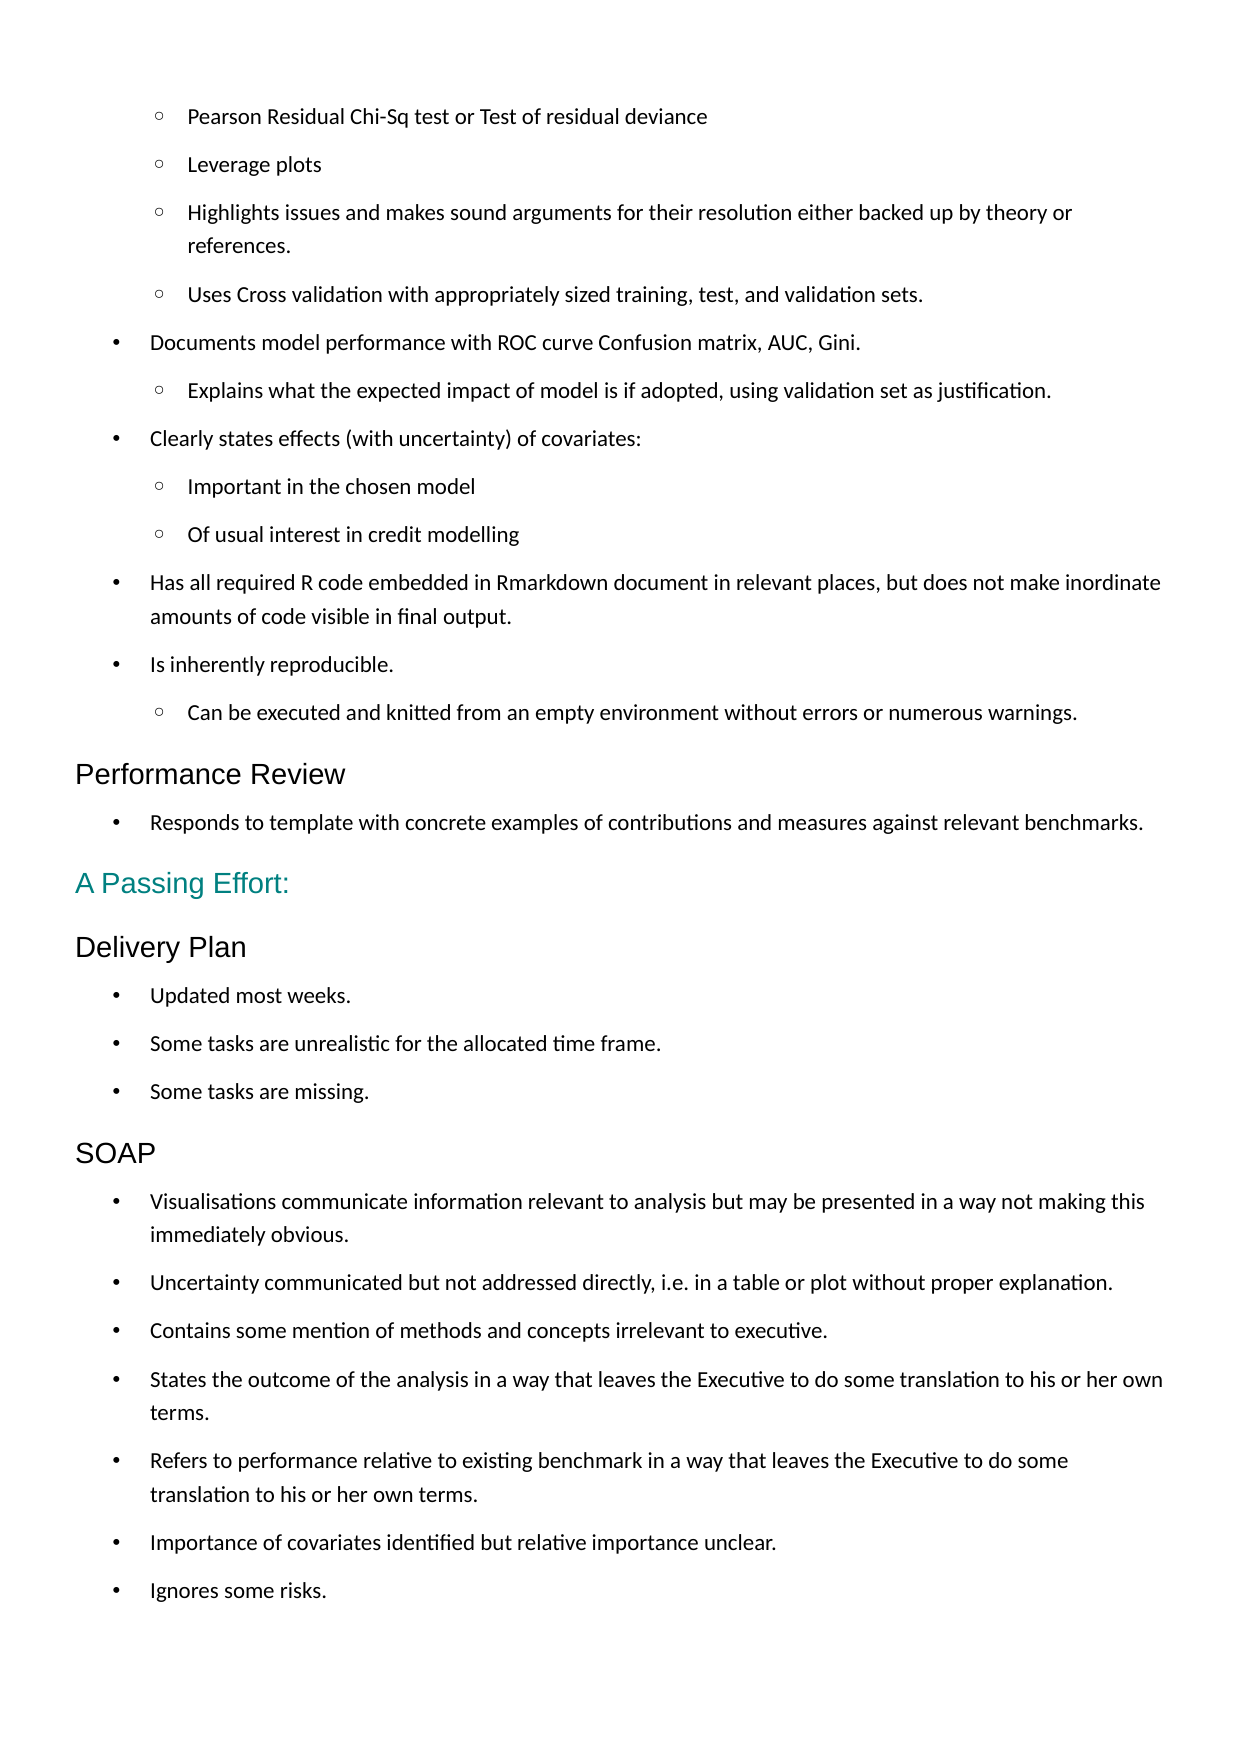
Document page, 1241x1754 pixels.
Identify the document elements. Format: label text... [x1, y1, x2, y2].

list Uncertainty communicated but not addressed directly, i.e. in a table or plot without proper explanation. [112, 1268, 1165, 1296]
list Important in the chosen model [150, 472, 1165, 500]
list States the outcome of the analysis in a way that leaves the Executive to do some translation to his or her own terms. [112, 1365, 1165, 1426]
subtitle Delivery Plan [75, 930, 1165, 963]
list Documents model performance with ROC curve Confusion matrix, AUC, Gini. [112, 328, 1165, 356]
list Ignores some risks. [112, 1576, 1165, 1604]
list Some tasks are unrealistic for the allocated time frame. [112, 1029, 1165, 1057]
subtitle Performance Review [75, 757, 1165, 790]
list Of usual interest in credit modelling [150, 520, 1165, 548]
list Highlights issues and makes sound arguments for their resolution either backed up by theory or references. [150, 198, 1165, 259]
list Explains what the expected impact of model is if adopted, using validation set as justification. [150, 376, 1165, 404]
list Has all required R code embedded in Rmarkdown document in relevant places, but does not make inordinate amounts of code visible in final output. [112, 568, 1165, 630]
list Pearson Residual Chi-Sq test or Test of residual deviance [150, 102, 1165, 130]
list Uses Cross validation with appropriately sized training, test, and validation sets. [150, 280, 1165, 308]
list Contains some mention of methods and concepts irrelevant to executive. [112, 1317, 1165, 1344]
list Visualisations communicate information relevant to analysis but may be presented in a way not making this immediately obvious. [112, 1187, 1165, 1248]
subtitle SOAP [75, 1136, 1165, 1169]
list Leverage plots [150, 150, 1165, 178]
list Refers to performance relative to existing benchmark in a way that leaves the Executive to do some translation to his or her own terms. [112, 1446, 1165, 1508]
list Importance of covariates identified but relative importance unclear. [112, 1528, 1165, 1556]
list Can be executed and knitted from an empty environment without errors or numerous warnings. [150, 698, 1165, 726]
list Clearly states effects (with uncertainty) of covariates: [112, 424, 1165, 452]
list Responds to template with concrete examples of contributions and measures against relevant benchmarks. [112, 808, 1165, 836]
list Updated most weeks. [112, 981, 1165, 1009]
list Some tasks are missing. [112, 1077, 1165, 1105]
subtitle A Passing Effort: [75, 866, 1165, 900]
list Is inherently reproducible. [112, 650, 1165, 678]
